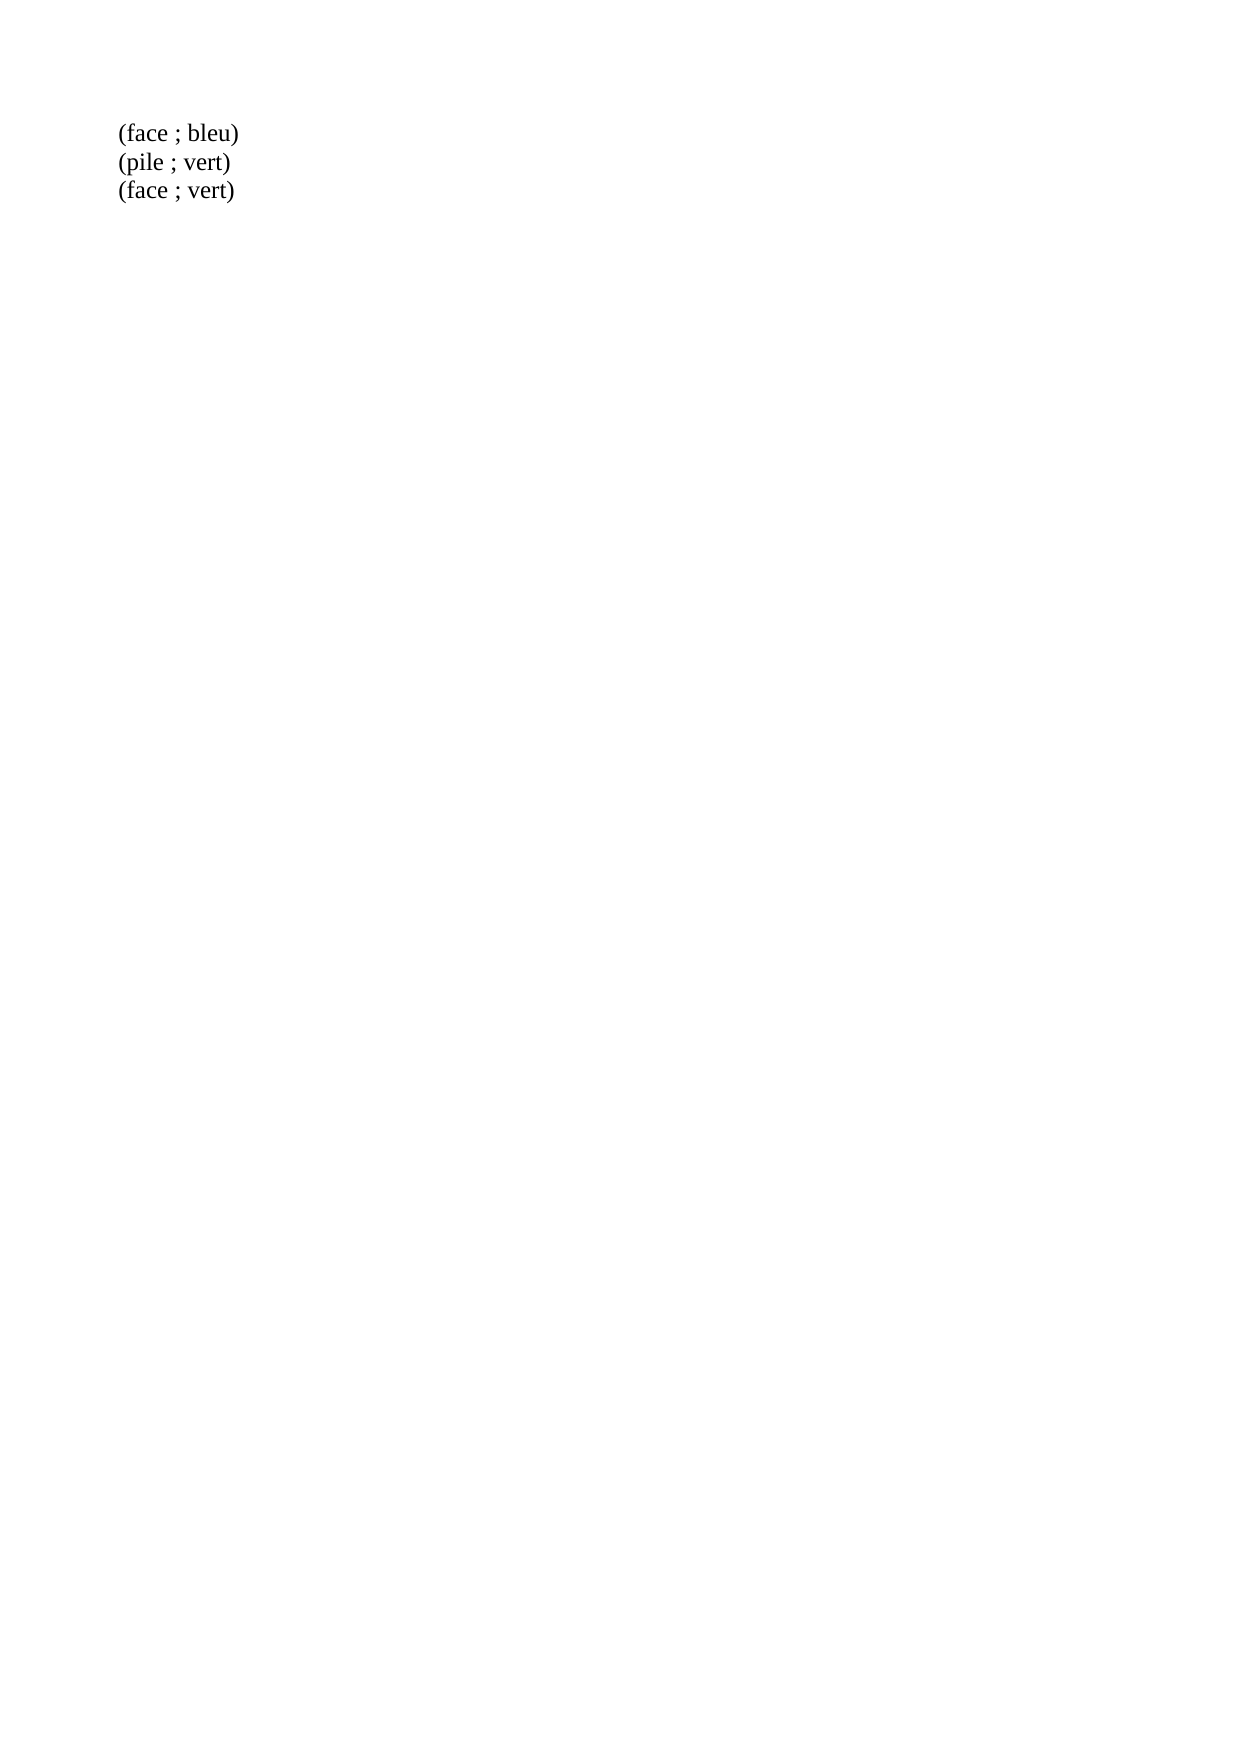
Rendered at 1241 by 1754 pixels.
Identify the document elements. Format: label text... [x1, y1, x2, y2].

text (face ; vert) [118, 176, 1122, 204]
text (pile ; vert) [118, 147, 1122, 176]
text (face ; bleu) [118, 118, 1122, 147]
